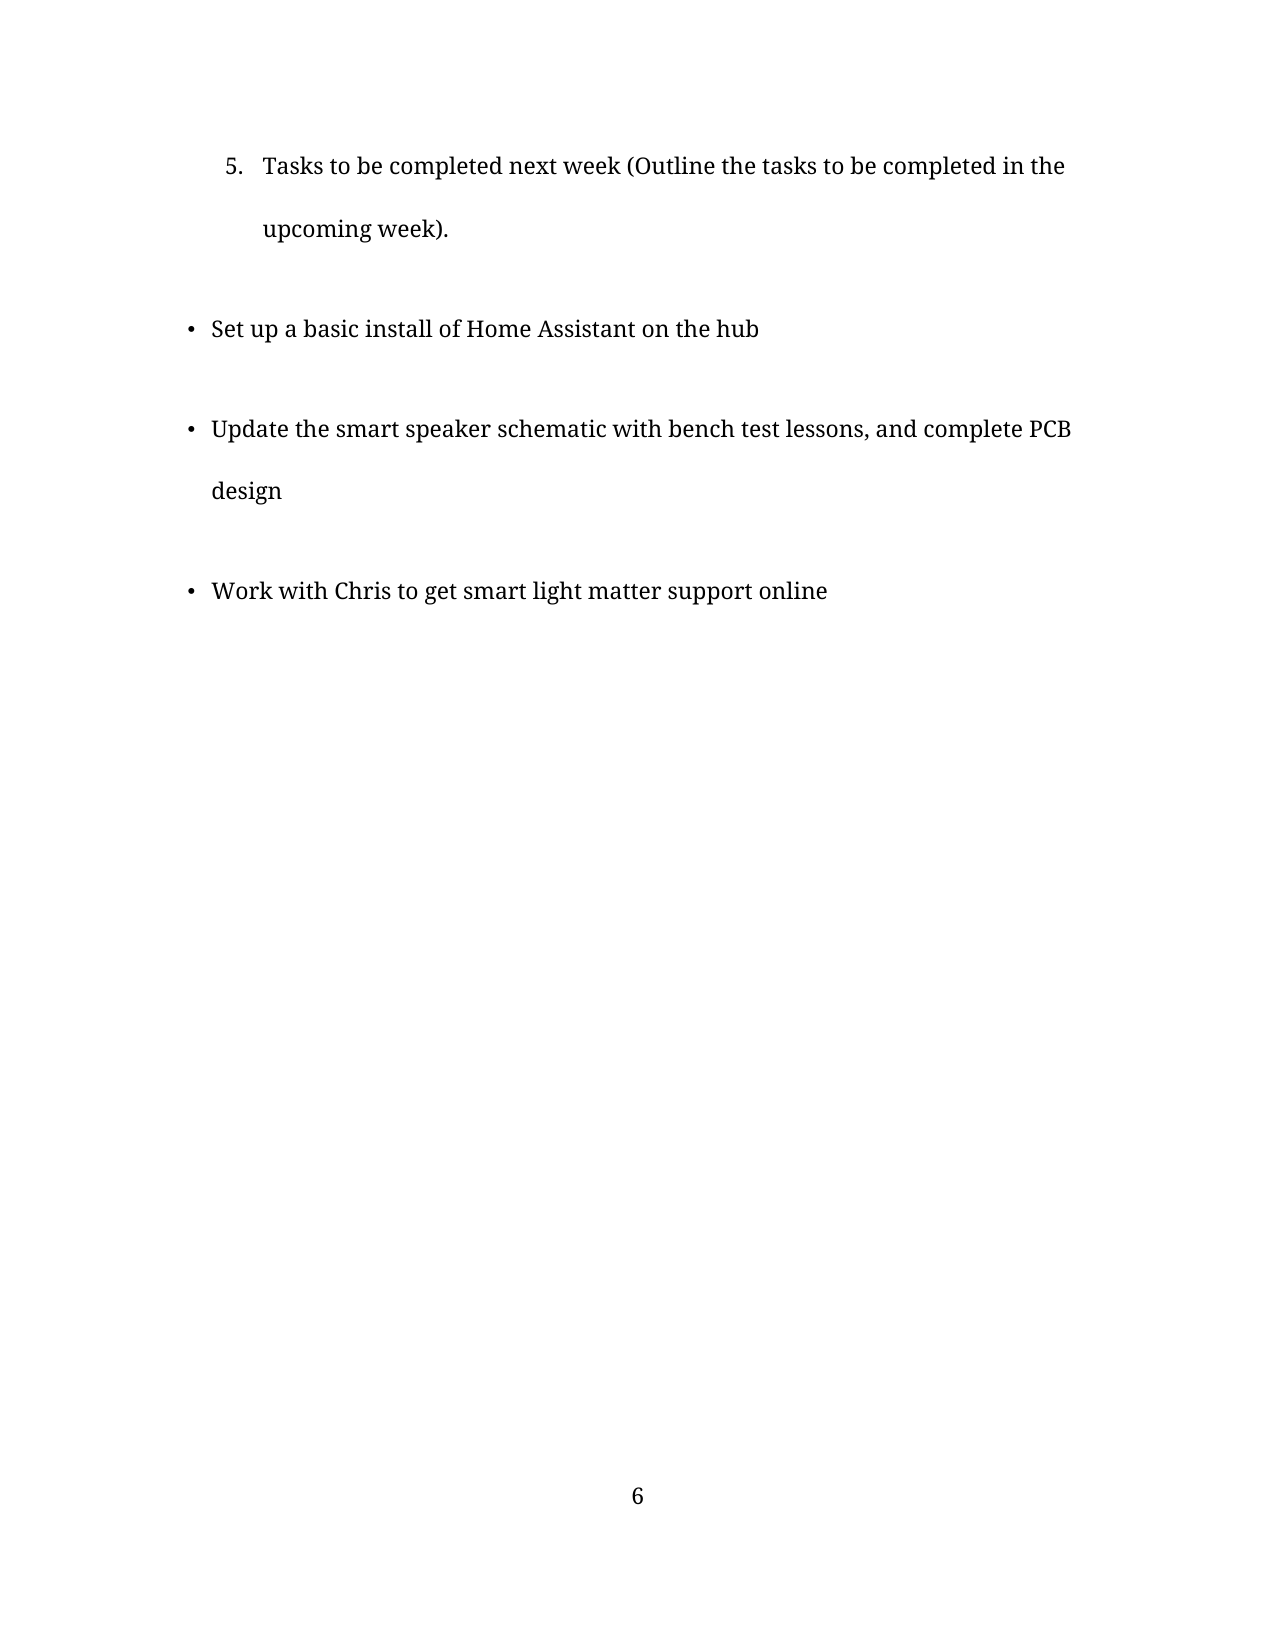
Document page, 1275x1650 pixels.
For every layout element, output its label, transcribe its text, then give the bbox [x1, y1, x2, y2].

list Update the smart speaker schematic with bench test lessons, and complete PCB design [187, 412, 1087, 506]
list Tasks to be completed next week (Outline the tasks to be completed in the upcoming week). [225, 150, 1087, 244]
list Set up a basic install of Home Assistant on the hub [187, 312, 1087, 344]
list Work with Chris to get smart light matter support online [187, 575, 1087, 606]
